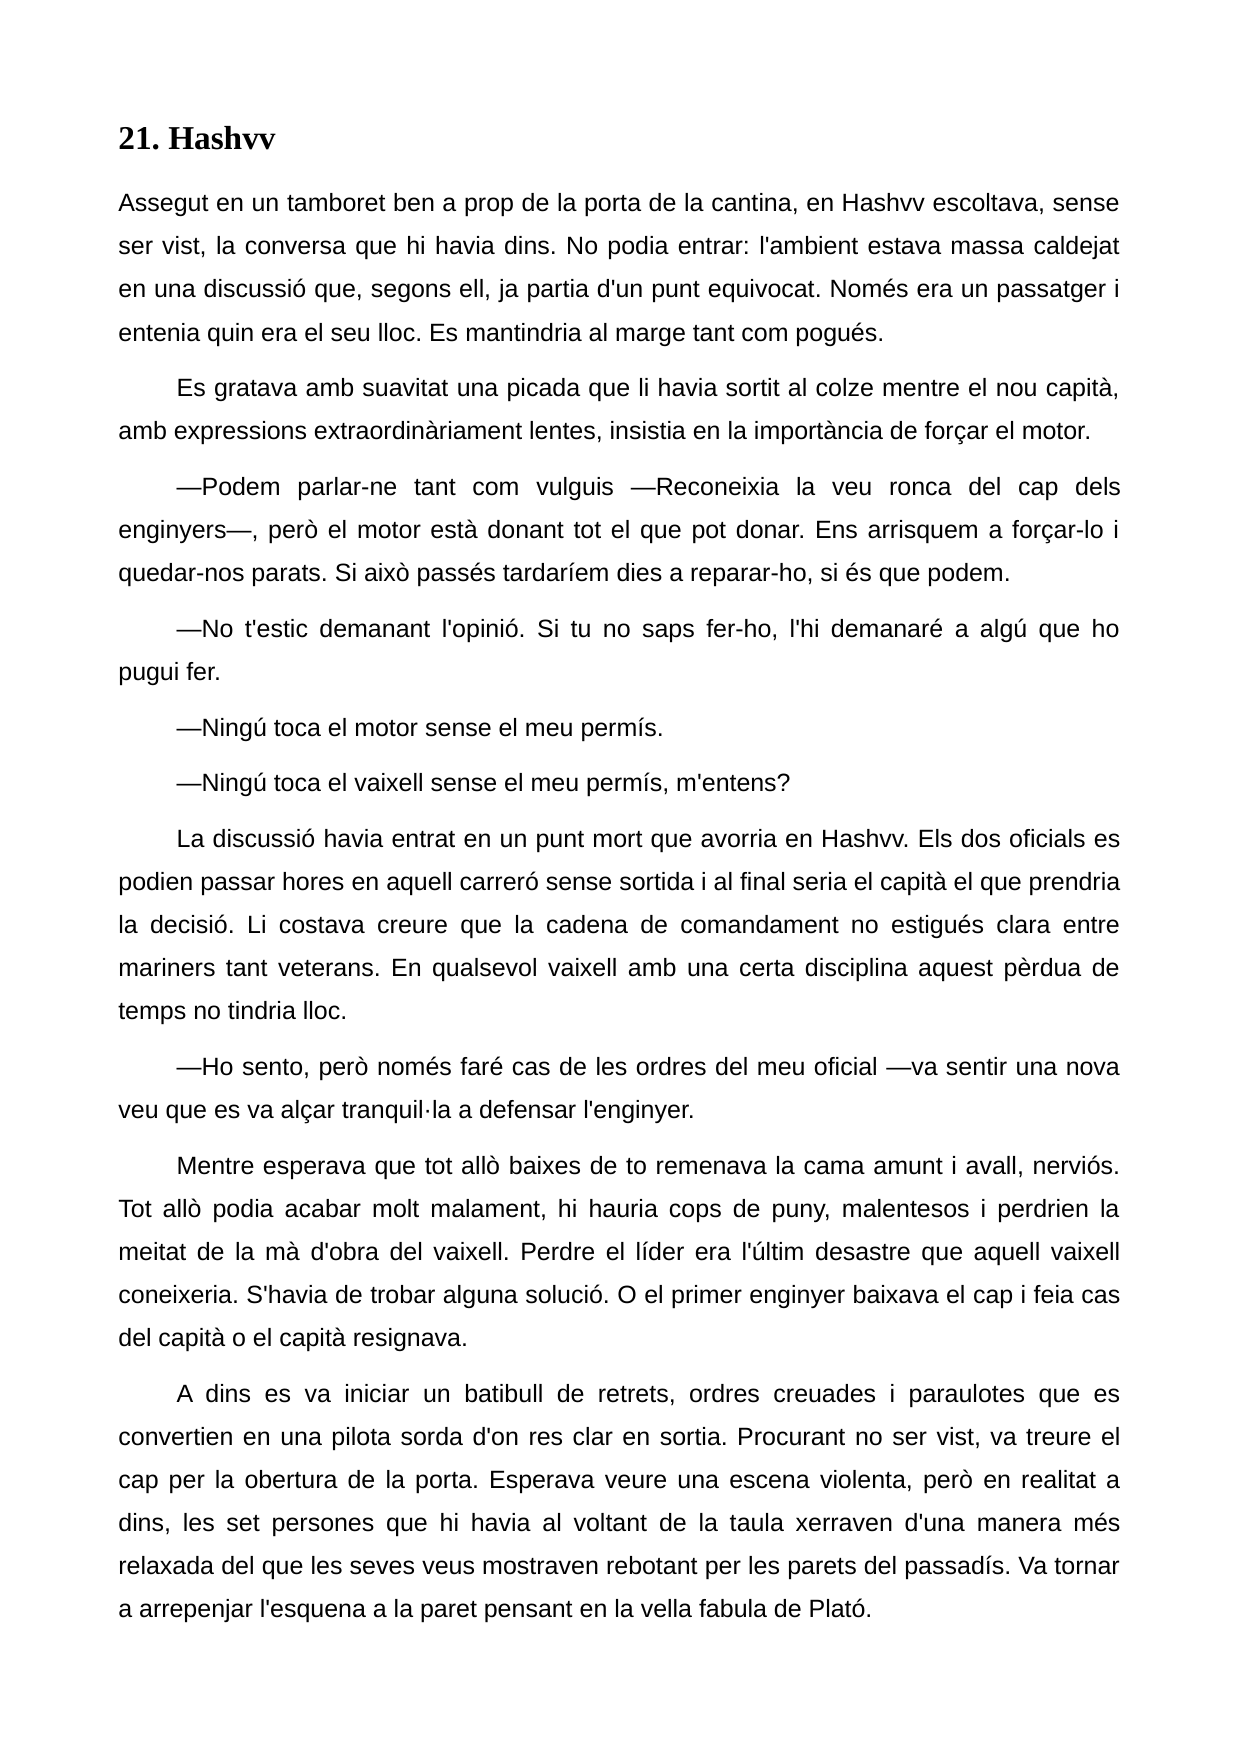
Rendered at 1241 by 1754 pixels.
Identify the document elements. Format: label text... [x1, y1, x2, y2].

text La discussió havia entrat en un punt mort que avorria en Hashvv. Els dos oficials es podien passar hores en aquell carreró sense sortida i al final seria el capità el que prendria la decisió. Li costava creure que la cadena de comandament no estigués clara entre mariners tant veterans. En qualsevol vaixell amb una certa disciplina aquest pèrdua de temps no tindria lloc. [118, 824, 1122, 1025]
text —Podem parlar-ne tant com vulguis —Reconeixia la veu ronca del cap dels enginyers—, però el motor està donant tot el que pot donar. Ens arrisquem a forçar-lo i quedar-nos parats. Si això passés tardaríem dies a reparar-ho, si és que podem. [118, 472, 1122, 587]
text Assegut en un tamboret ben a prop de la porta de la cantina, en Hashvv escoltava, sense ser vist, la conversa que hi havia dins. No podia entrar: l'ambient estava massa caldejat en una discussió que, segons ell, ja partia d'un punt equivocat. Només era un passatger i entenia quin era el seu lloc. Es mantindria al marge tant com pogués. [118, 188, 1122, 346]
subtitle 21. Hashvv [118, 118, 1122, 156]
text Es gratava amb suavitat una picada que li havia sortit al colze mentre el nou capità, amb expressions extraordinàriament lentes, insistia en la importància de forçar el motor. [118, 373, 1122, 445]
text —Ho sento, però només faré cas de les ordres del meu oficial —va sentir una nova veu que es va alçar tranquil·la a defensar l'enginyer. [118, 1052, 1122, 1124]
text —Ningú toca el motor sense el meu permís. [118, 712, 1122, 741]
text A dins es va iniciar un batibull de retrets, ordres creuades i paraulotes que es convertien en una pilota sorda d'on res clar en sortia. Procurant no ser vist, va treure el cap per la obertura de la porta. Esperava veure una escena violenta, però en realitat a dins, les set persones que hi havia al voltant de la taula xerraven d'una manera més relaxada del que les seves veus mostraven rebotant per les parets del passadís. Va tornar a arrepenjar l'esquena a la paret pensant en la vella fabula de Plató. [118, 1379, 1122, 1623]
text —No t'estic demanant l'opinió. Si tu no saps fer-ho, l'hi demanaré a algú que ho pugui fer. [118, 614, 1122, 686]
text Mentre esperava que tot allò baixes de to remenava la cama amunt i avall, nerviós. Tot allò podia acabar molt malament, hi hauria cops de puny, malentesos i perdrien la meitat de la mà d'obra del vaixell. Perdre el líder era l'últim desastre que aquell vaixell coneixeria. S'havia de trobar alguna solució. O el primer enginyer baixava el cap i feia cas del capità o el capità resignava. [118, 1151, 1122, 1352]
text —Ningú toca el vaixell sense el meu permís, m'entens? [118, 768, 1122, 797]
